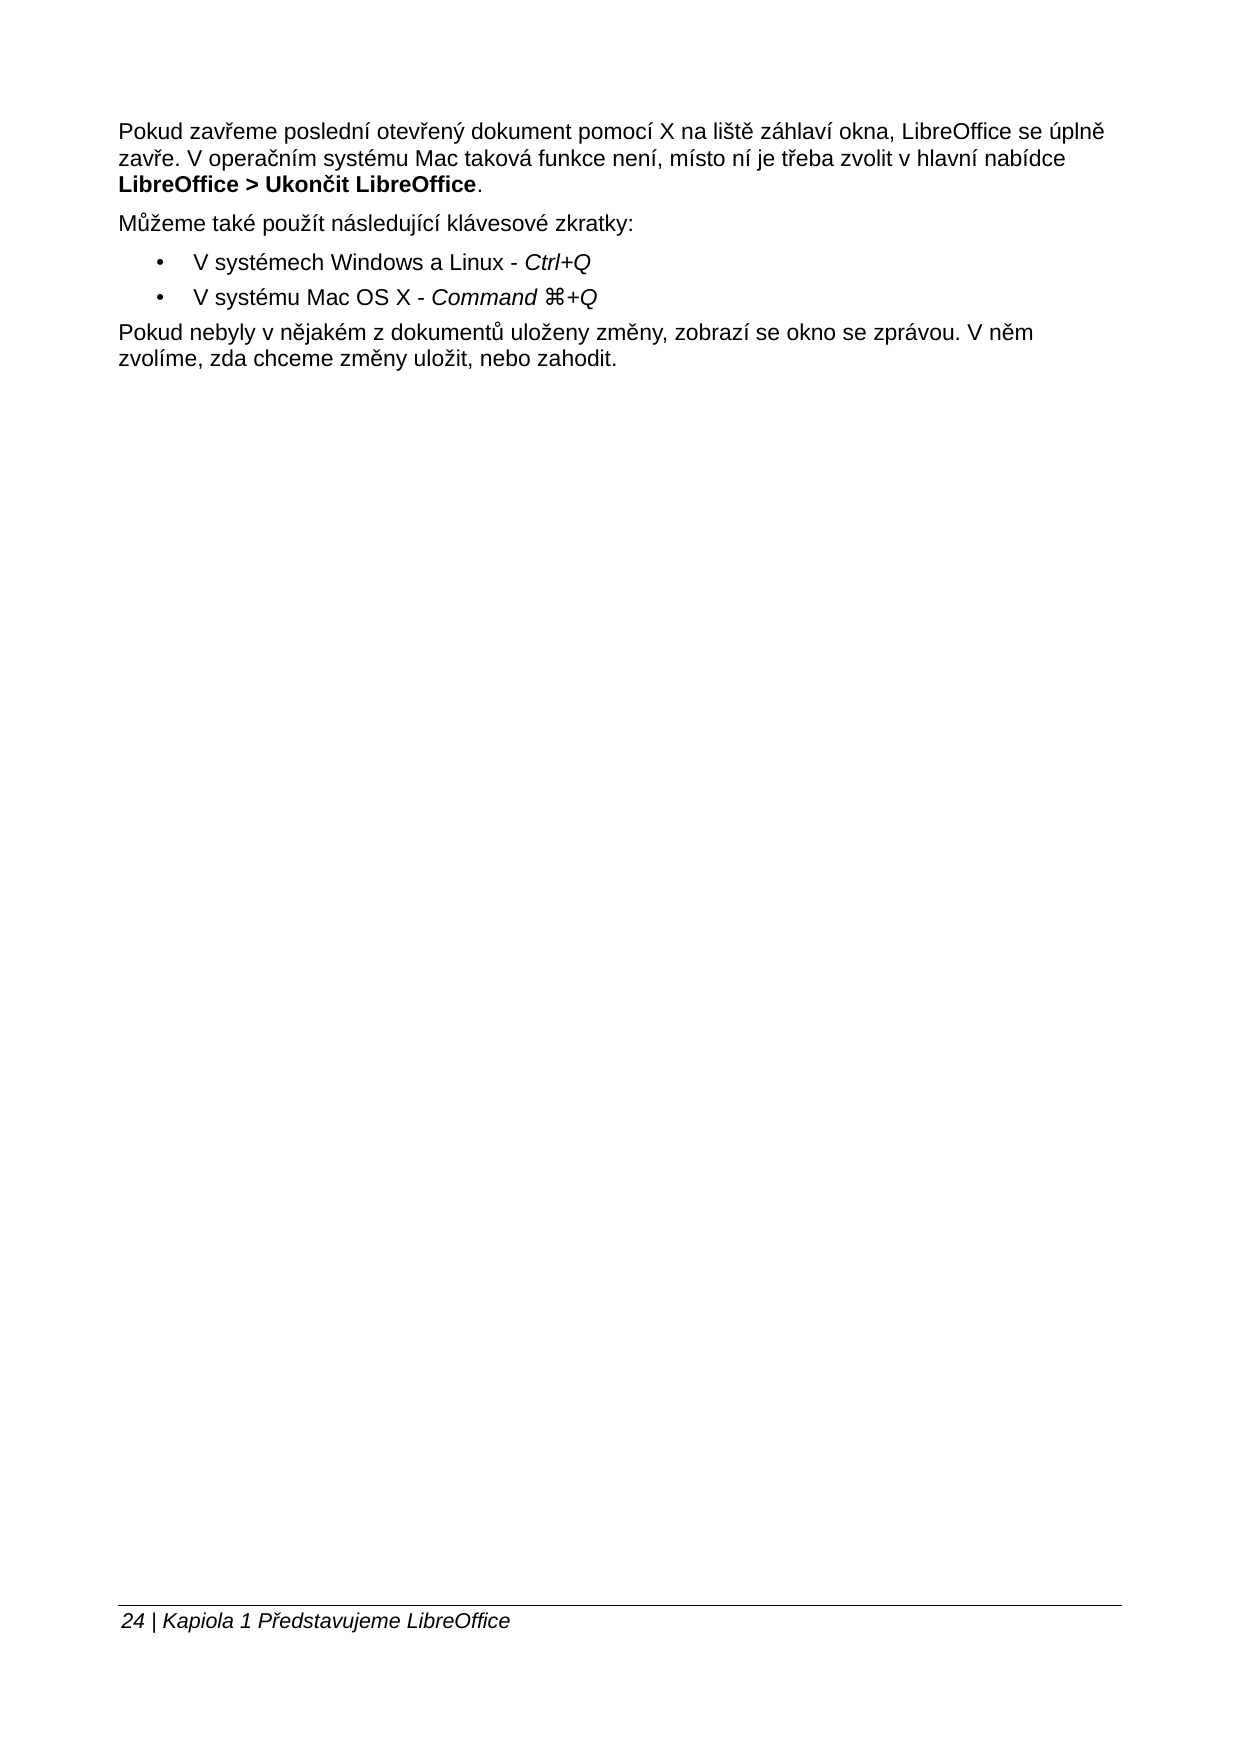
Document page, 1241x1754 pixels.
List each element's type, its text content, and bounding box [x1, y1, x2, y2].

list V systémech Windows a Linux - Ctrl+Q [156, 248, 1122, 275]
text Pokud zavřeme poslední otevřený dokument pomocí X na liště záhlaví okna, LibreOffice se úplně zavře. V operačním systému Mac taková funkce není, místo ní je třeba zvolit v hlavní nabídce LibreOffice > Ukončit LibreOffice. [118, 118, 1122, 197]
text Můžeme také použít následující klávesové zkratky: [118, 210, 1122, 236]
text Pokud nebyly v nějakém z dokumentů uloženy změny, zobrazí se okno se zprávou. V něm zvolíme, zda chceme změny uložit, nebo zahodit. [118, 319, 1122, 372]
list V systému Mac OS X - Command ⌘+Q [156, 284, 1122, 310]
